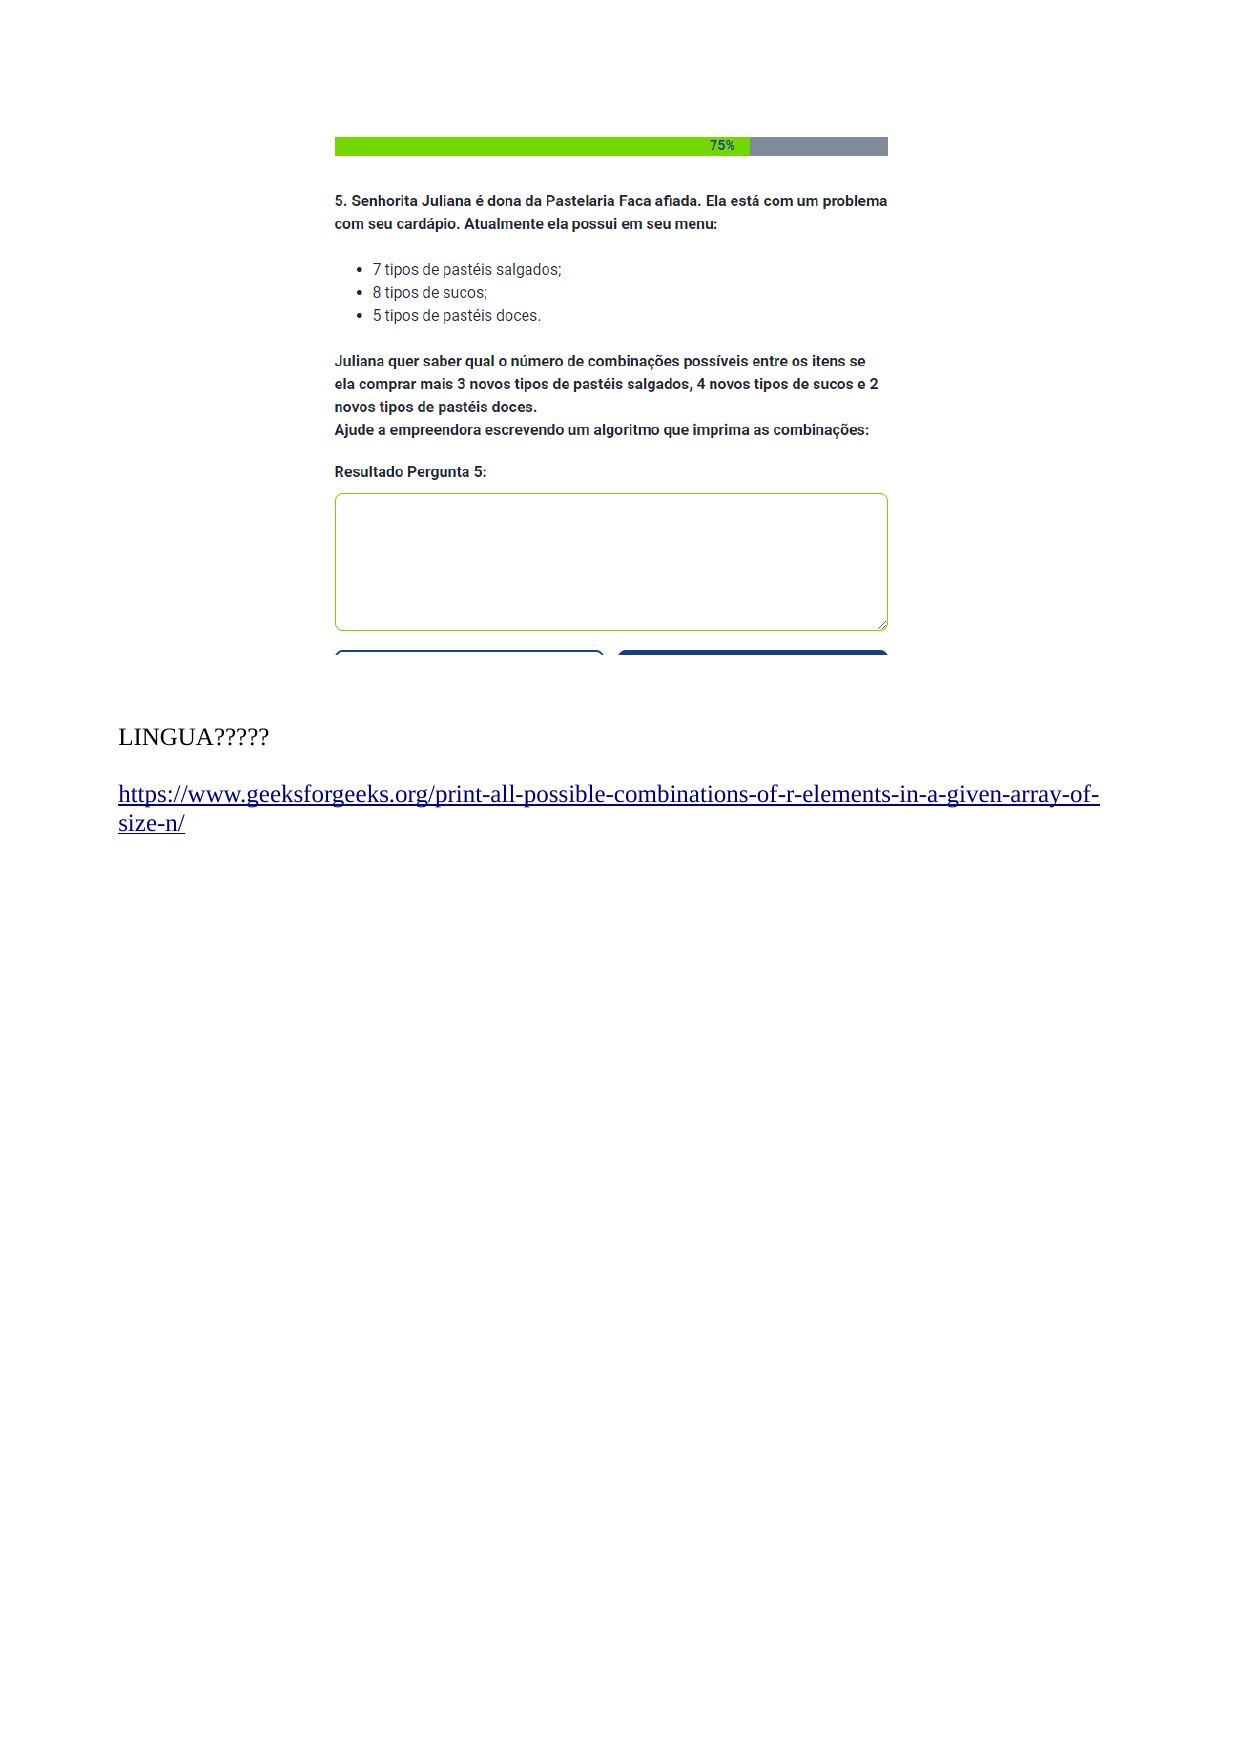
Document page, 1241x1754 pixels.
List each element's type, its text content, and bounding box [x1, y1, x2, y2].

text https://www.geeksforgeeks.org/print-all-possible-combinations-of-r-elements-in-a-given-array-of-size-n/ [118, 779, 1122, 837]
picture [320, 118, 920, 655]
text LINGUA????? [118, 722, 1122, 751]
